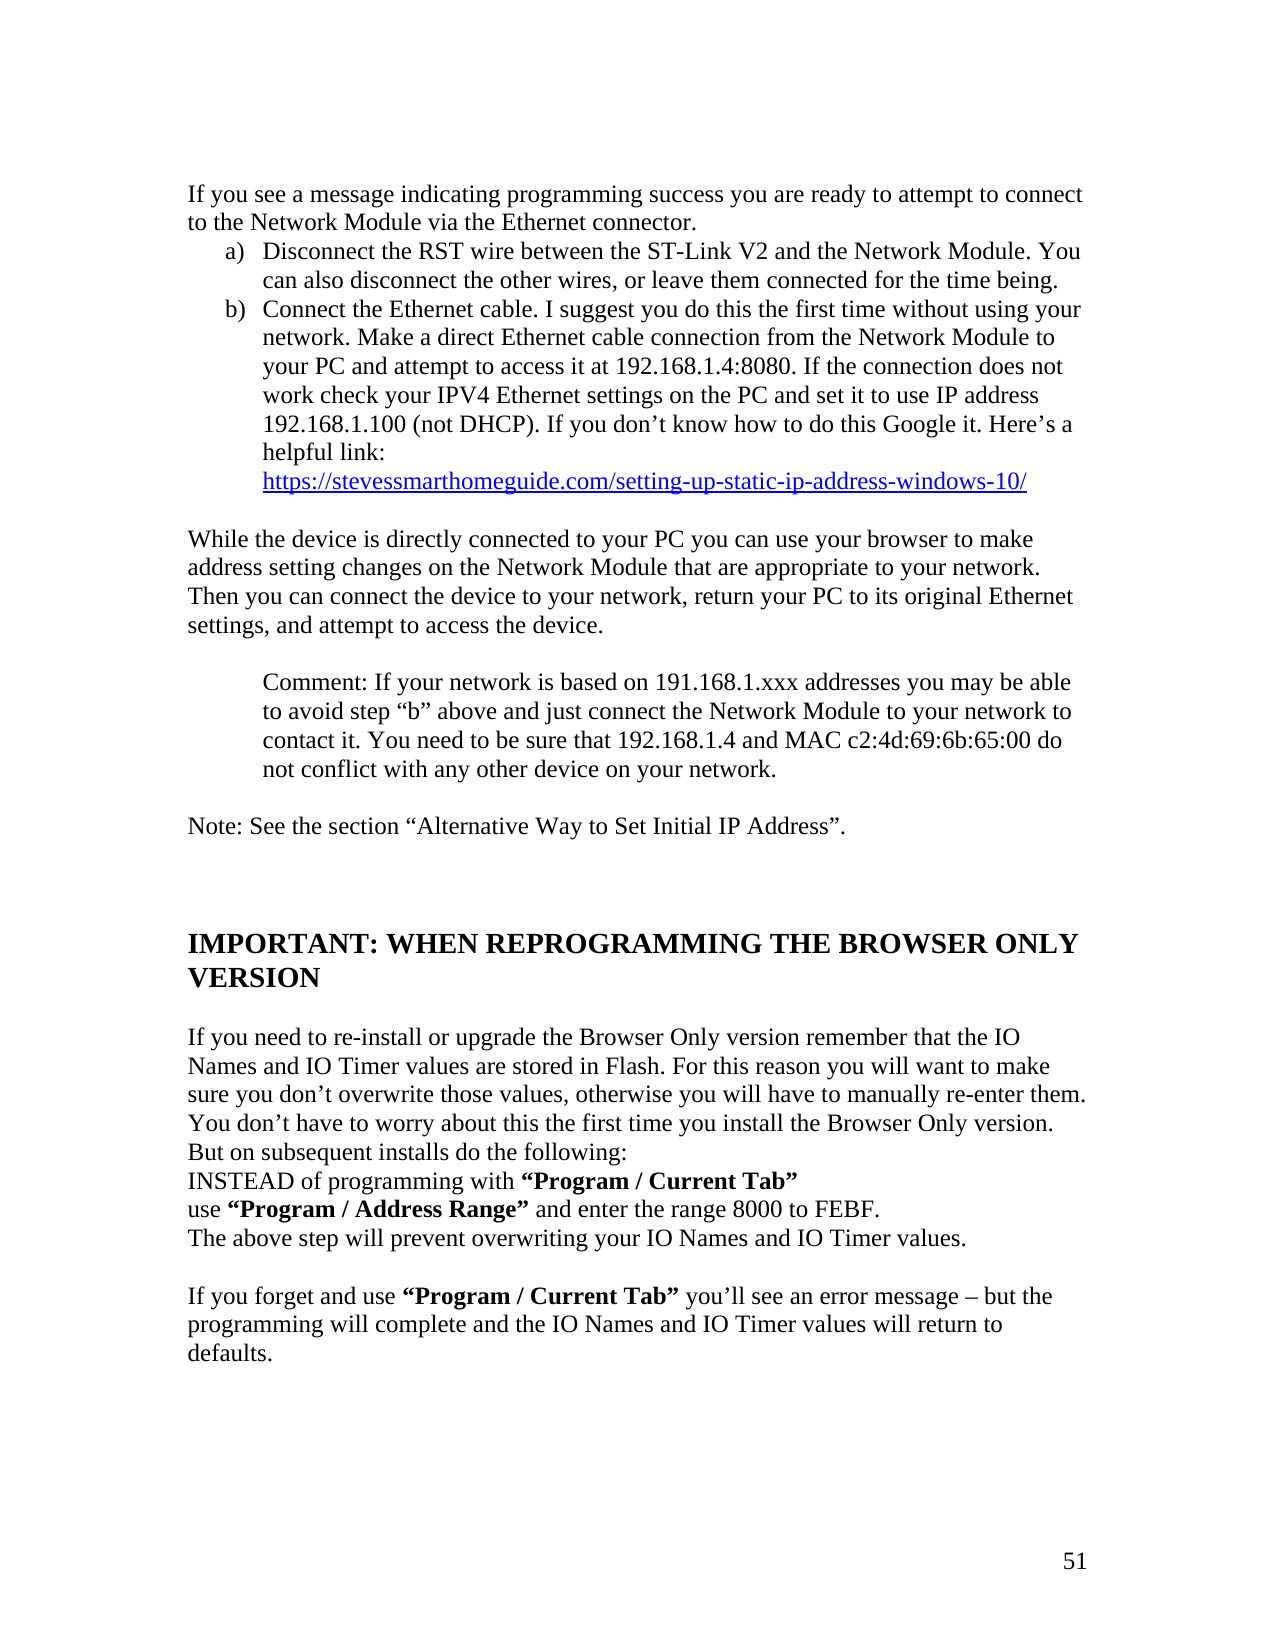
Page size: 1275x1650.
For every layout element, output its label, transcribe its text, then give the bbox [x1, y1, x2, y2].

text INSTEAD of programming with “Program / Current Tab” [187, 1166, 1087, 1194]
text IMPORTANT: WHEN REPROGRAMMING THE BROWSER ONLY VERSION [187, 926, 1087, 993]
text If you see a message indicating programming success you are ready to attempt to connect to the Network Module via the Ethernet connector. [187, 179, 1087, 236]
text use “Program / Address Range” and enter the range 8000 to FEBF. [187, 1194, 1087, 1223]
text The above step will prevent overwriting your IO Names and IO Timer values. [187, 1223, 1087, 1252]
text Note: See the section “Alternative Way to Set Initial IP Address”. [187, 811, 1087, 840]
text Comment: If your network is based on 191.168.1.xxx addresses you may be able to avoid step “b” above and just connect the Network Module to your network to contact it. You need to be sure that 192.168.1.4 and MAC c2:4d:69:6b:65:00 do not conflict with any other device on your network. [262, 667, 1087, 782]
list Connect the Ethernet cable. I suggest you do this the first time without using your network. Make a direct Ethernet cable connection from the Network Module to your PC and attempt to access it at 192.168.1.4:8080. If the connection does not work check your IPV4 Ethernet settings on the PC and set it to use IP address 192.168.1.100 (not DHCP). If you don’t know how to do this Google it. Here’s a helpful link: [225, 294, 1087, 466]
text If you need to re-install or upgrade the Browser Only version remember that the IO Names and IO Timer values are stored in Flash. For this reason you will want to make sure you don’t overwrite those values, otherwise you will have to manually re-enter them. You don’t have to worry about this the first time you install the Browser Only version. But on subsequent installs do the following: [187, 1022, 1087, 1166]
list Disconnect the RST wire between the ST-Link V2 and the Network Module. You can also disconnect the other wires, or leave them connected for the time being. [225, 236, 1087, 294]
text While the device is directly connected to your PC you can use your browser to make address setting changes on the Network Module that are appropriate to your network. Then you can connect the device to your network, return your PC to its original Ethernet settings, and attempt to access the device. [187, 524, 1087, 639]
text If you forget and use “Program / Current Tab” you’ll see an error message – but the programming will complete and the IO Names and IO Timer values will return to defaults. [187, 1281, 1087, 1367]
text https://stevessmarthomeguide.com/setting-up-static-ip-address-windows-10/ [262, 466, 1087, 495]
